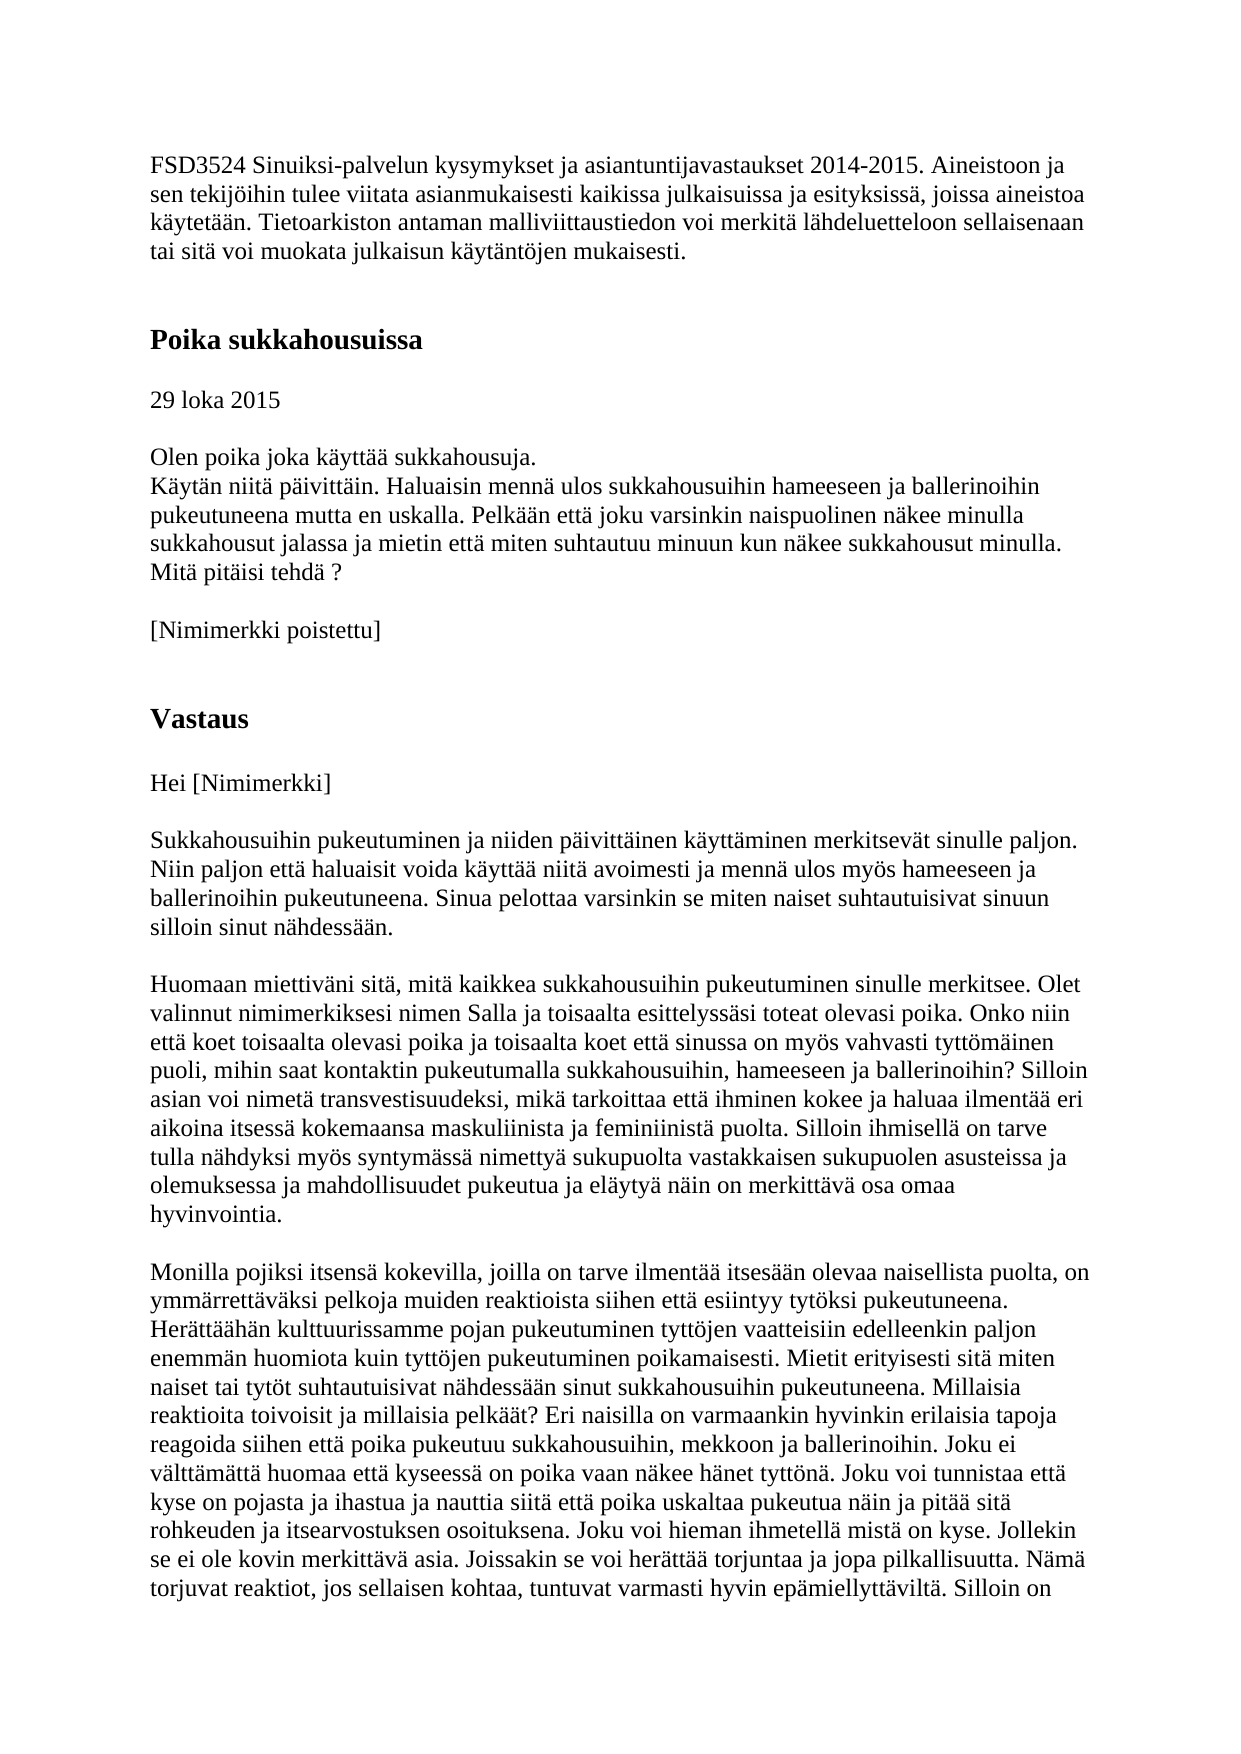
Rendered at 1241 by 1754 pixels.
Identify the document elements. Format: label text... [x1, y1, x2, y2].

text FSD3524 Sinuiksi-palvelun kysymykset ja asiantuntijavastaukset 2014-2015. Aineistoon ja sen tekijöihin tulee viitata asianmukaisesti kaikissa julkaisuissa ja esityksissä, joissa aineistoa käytetään. Tietoarkiston antaman malliviittaustiedon voi merkitä lähdeluetteloon sellaisenaan tai sitä voi muokata julkaisun käytäntöjen mukaisesti. [150, 150, 1090, 265]
text Olen poika joka käyttää sukkahousuja. Käytän niitä päivittäin. Haluaisin mennä ulos sukkahousuihin hameeseen ja ballerinoihin pukeutuneena mutta en uskalla. Pelkään että joku varsinkin naispuolinen näkee minulla sukkahousut jalassa ja mietin että miten suhtautuu minuun kun näkee sukkahousut minulla. Mitä pitäisi tehdä ? [150, 442, 1090, 586]
text Sukkahousuihin pukeutuminen ja niiden päivittäinen käyttäminen merkitsevät sinulle paljon. Niin paljon että haluaisit voida käyttää niitä avoimesti ja mennä ulos myös hameeseen ja ballerinoihin pukeutuneena. Sinua pelottaa varsinkin se miten naiset suhtautuisivat sinuun silloin sinut nähdessään. Huomaan miettiväni sitä, mitä kaikkea sukkahousuihin pukeutuminen sinulle merkitsee. Olet valinnut nimimerkiksesi nimen Salla ja toisaalta esittelyssäsi toteat olevasi poika. Onko niin että koet toisaalta olevasi poika ja toisaalta koet että sinussa on myös vahvasti tyttömäinen puoli, mihin saat kontaktin pukeutumalla sukkahousuihin, hameeseen ja ballerinoihin? Silloin asian voi nimetä transvestisuudeksi, mikä tarkoittaa että ihminen kokee ja haluaa ilmentää eri aikoina itsessä kokemaansa maskuliinista ja feminiinistä puolta. Silloin ihmisellä on tarve tulla nähdyksi myös syntymässä nimettyä sukupuolta vastakkaisen sukupuolen asusteissa ja olemuksessa ja mahdollisuudet pukeutua ja eläytyä näin on merkittävä osa omaa hyvinvointia. Monilla pojiksi itsensä kokevilla, joilla on tarve ilmentää itsesään olevaa naisellista puolta, on ymmärrettäväksi pelkoja muiden reaktioista siihen että esiintyy tytöksi pukeutuneena. Herättäähän kulttuurissamme pojan pukeutuminen tyttöjen vaatteisiin edelleenkin paljon enemmän huomiota kuin tyttöjen pukeutuminen poikamaisesti. Mietit erityisesti sitä miten naiset tai tytöt suhtautuisivat nähdessään sinut sukkahousuihin pukeutuneena. Millaisia reaktioita toivoisit ja millaisia pelkäät? Eri naisilla on varmaankin hyvinkin erilaisia tapoja reagoida siihen että poika pukeutuu sukkahousuihin, mekkoon ja ballerinoihin. Joku ei välttämättä huomaa että kyseessä on poika vaan näkee hänet tyttönä. Joku voi tunnistaa että kyse on pojasta ja ihastua ja nauttia siitä että poika uskaltaa pukeutua näin ja pitää sitä rohkeuden ja itsearvostuksen osoituksena. Joku voi hieman ihmetellä mistä on kyse. Jollekin se ei ole kovin merkittävä asia. Joissakin se voi herättää torjuntaa ja jopa pilkallisuutta. Nämä torjuvat reaktiot, jos sellaisen kohtaa, tuntuvat varmasti hyvin epämiellyttäviltä. Silloin on [150, 797, 1090, 1602]
text 29 loka 2015 [150, 385, 1090, 413]
text [Nimimerkki poistettu] [150, 615, 1090, 643]
text Hei [Nimimerkki] [150, 768, 1090, 797]
text Vastaus [150, 701, 1090, 734]
text Poika sukkahousuissa [150, 322, 1090, 356]
